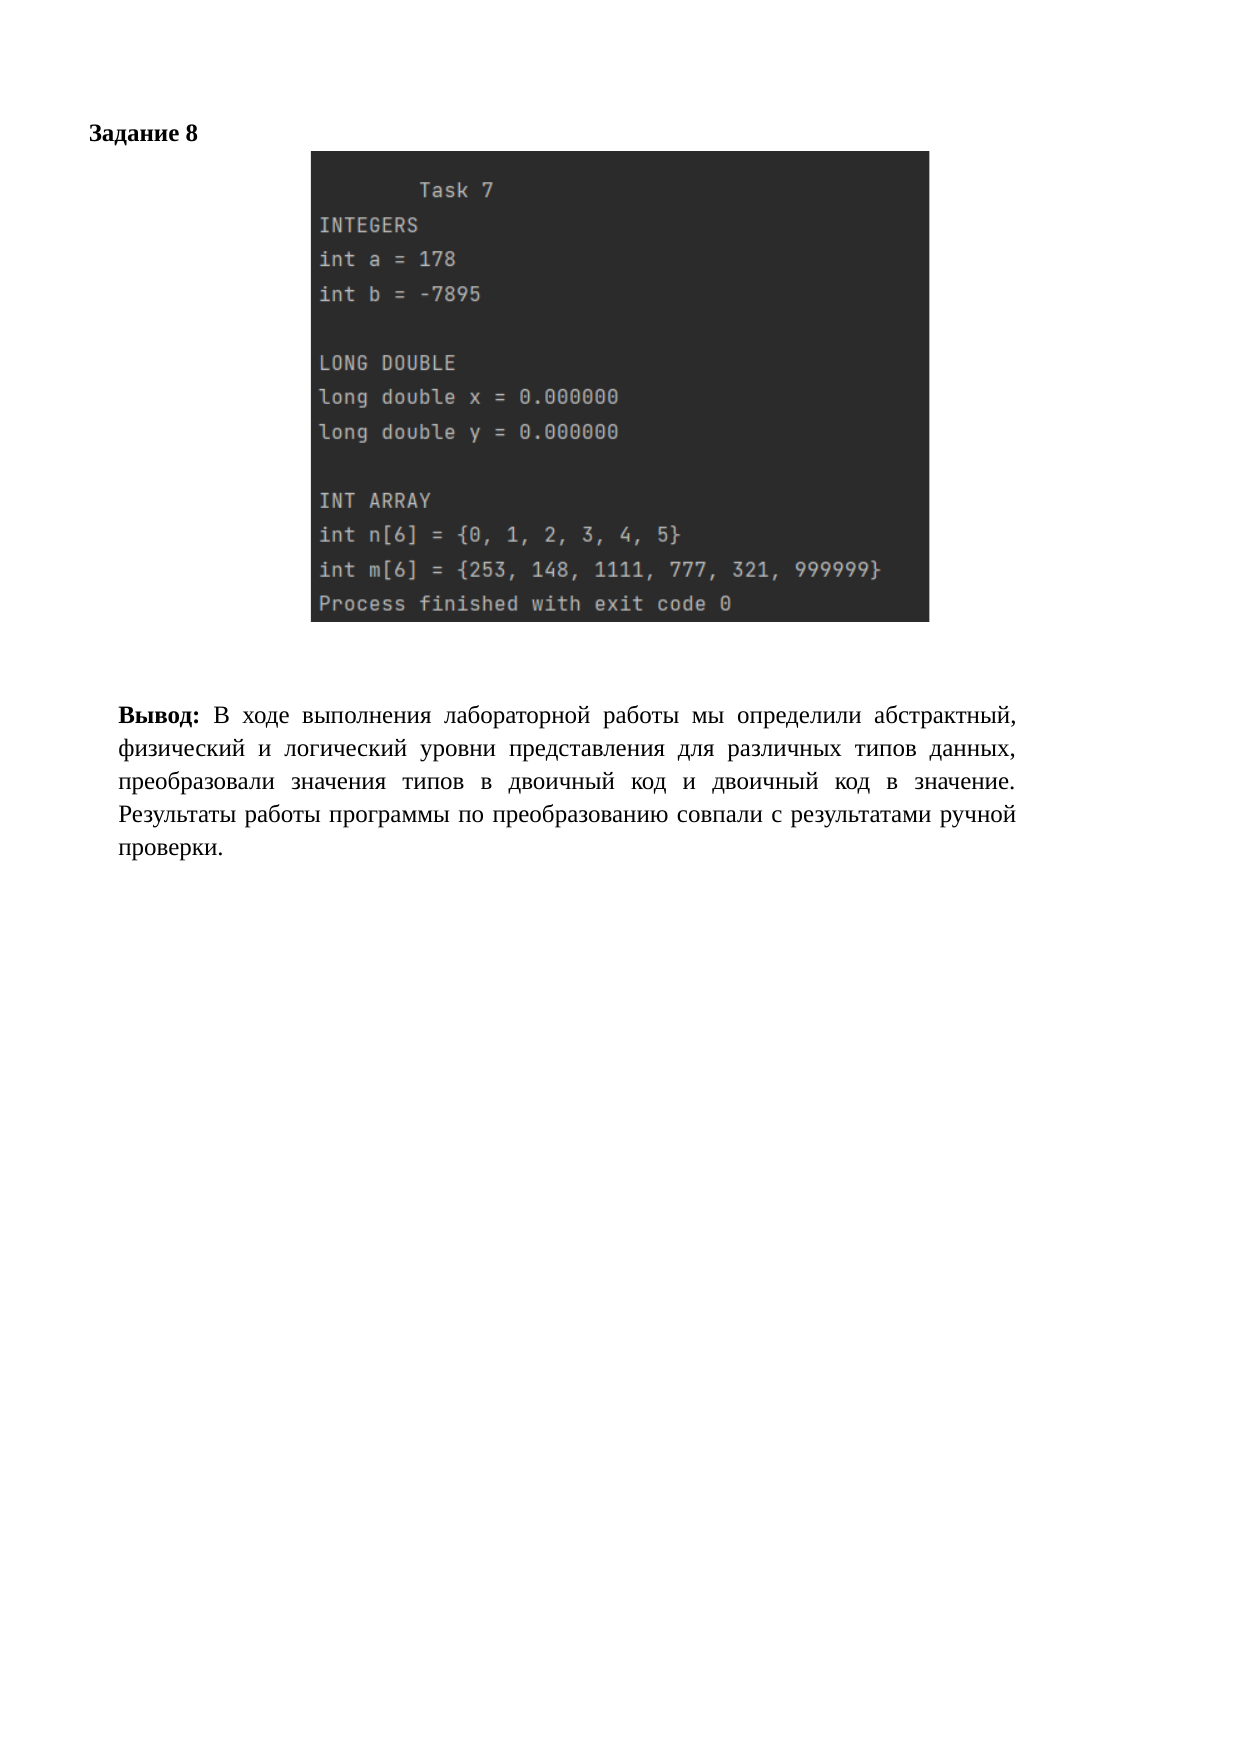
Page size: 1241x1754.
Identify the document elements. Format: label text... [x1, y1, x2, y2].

text Вывод: В ходе выполнения лабораторной работы мы определили абстрактный, физический и логический уровни представления для различных типов данных, преобразовали значения типов в двоичный код и двоичный код в значение. Результаты работы программы по преобразованию совпали с результатами ручной проверки. [118, 700, 1017, 861]
picture [310, 151, 930, 622]
text Задание 8 [88, 118, 1122, 147]
